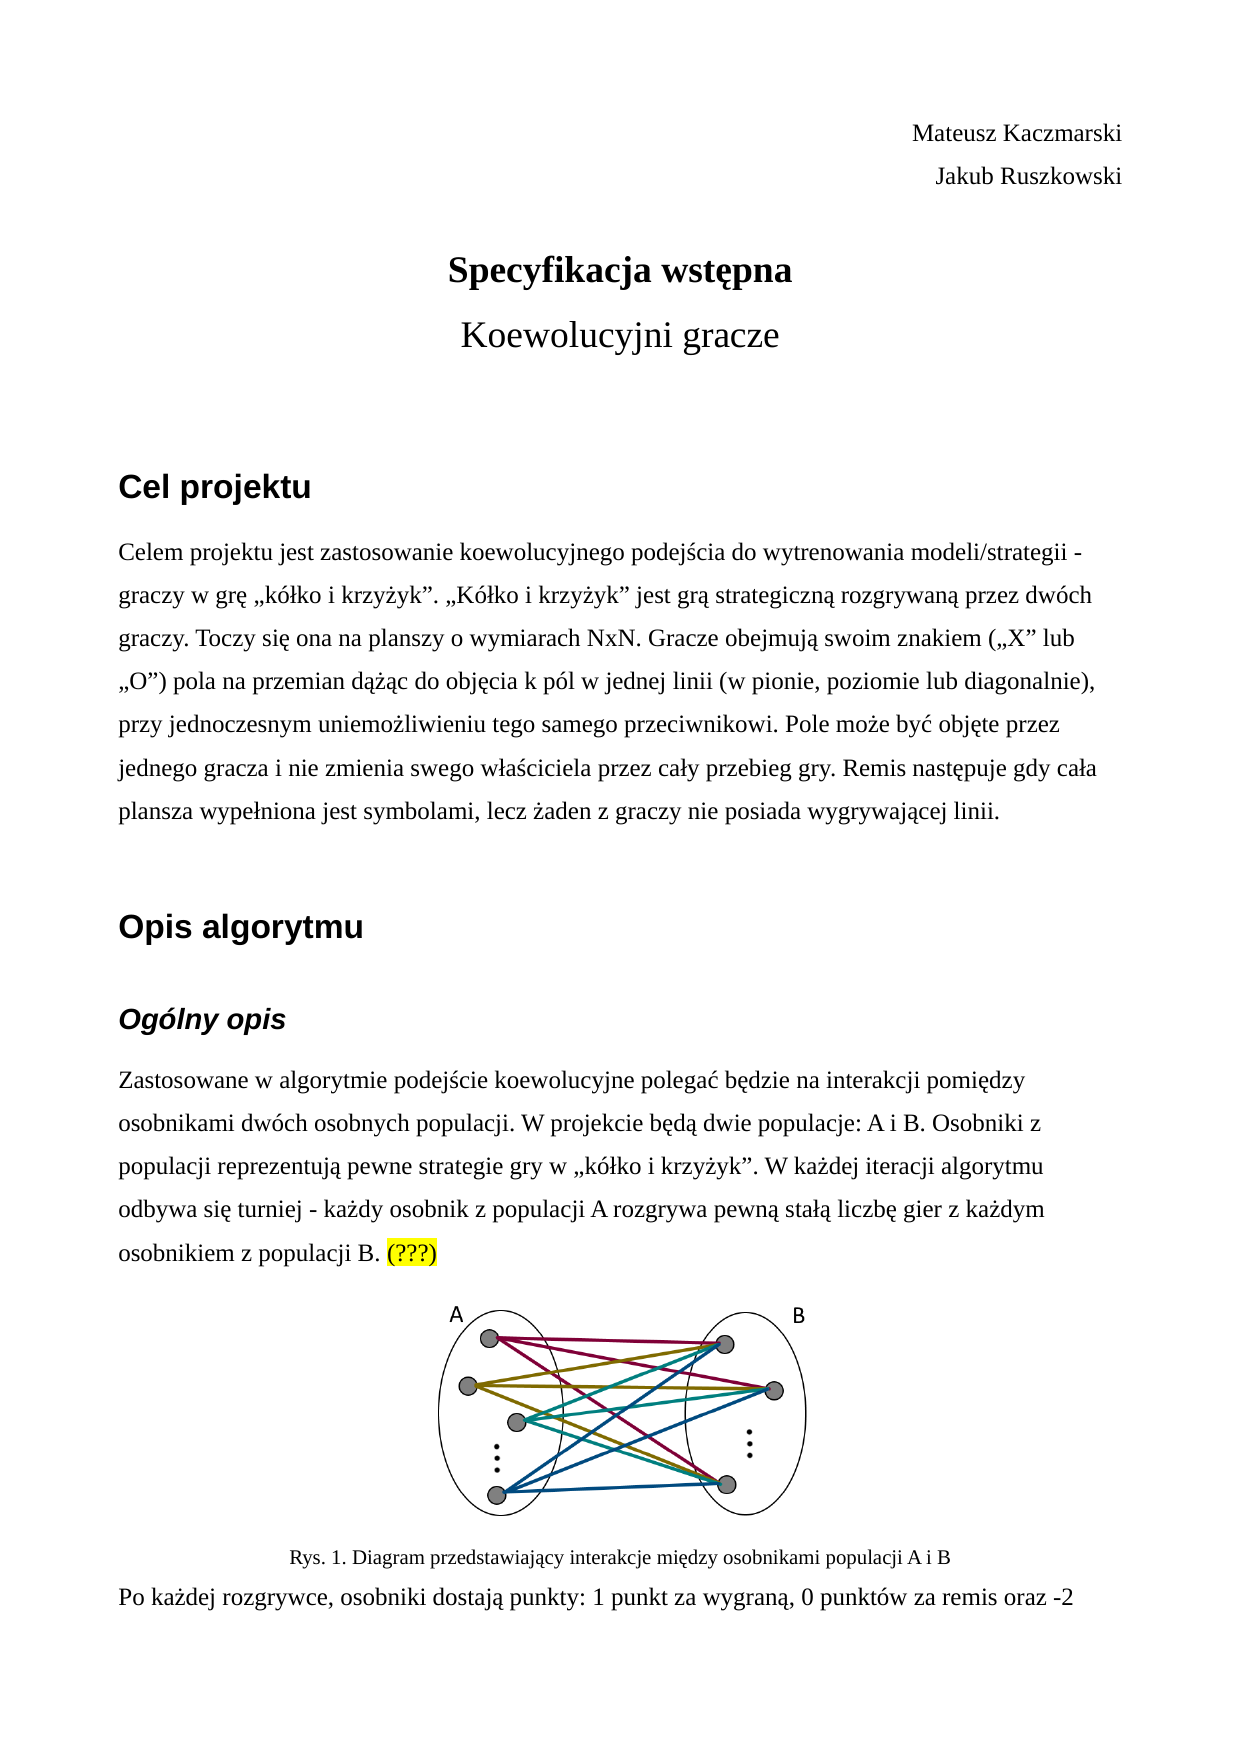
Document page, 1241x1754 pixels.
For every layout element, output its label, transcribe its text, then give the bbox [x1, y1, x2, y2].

text Zastosowane w algorytmie podejście koewolucyjne polegać będzie na interakcji pomiędzy osobnikami dwóch osobnych populacji. W projekcie będą dwie populacje: A i B. Osobniki z populacji reprezentują pewne strategie gry w „kółko i krzyżyk”. W każdej iteracji algorytmu odbywa się turniej - każdy osobnik z populacji A rozgrywa pewną stałą liczbę gier z każdym osobnikiem z populacji B. (???) [118, 1065, 1122, 1266]
text Specyfikacja wstępna [118, 247, 1122, 291]
picture [412, 1293, 828, 1533]
subtitle Ogólny opis [118, 1002, 1122, 1036]
subtitle Opis algorytmu [118, 907, 1122, 946]
text Koewolucyjni gracze [118, 312, 1122, 355]
text Rys. 1. Diagram przedstawiający interakcje między osobnikami populacji A i B [118, 1545, 1122, 1569]
text Jakub Ruszkowski [118, 161, 1122, 190]
text Mateusz Kaczmarski [118, 118, 1122, 147]
subtitle Cel projektu [118, 467, 1122, 505]
text Celem projektu jest zastosowanie koewolucyjnego podejścia do wytrenowania modeli/strategii - graczy w grę „kółko i krzyżyk”. „Kółko i krzyżyk” jest grą strategiczną rozgrywaną przez dwóch graczy. Toczy się ona na planszy o wymiarach NxN. Gracze obejmują swoim znakiem („X” lub „O”) pola na przemian dążąc do objęcia k pól w jednej linii (w pionie, poziomie lub diagonalnie), przy jednoczesnym uniemożliwieniu tego samego przeciwnikowi. Pole może być objęte przez jednego gracza i nie zmienia swego właściciela przez cały przebieg gry. Remis następuje gdy cała plansza wypełniona jest symbolami, lecz żaden z graczy nie posiada wygrywającej linii. [118, 537, 1122, 824]
text Po każdej rozgrywce, osobniki dostają punkty: 1 punkt za wygraną, 0 punktów za remis oraz -2 [118, 1582, 1122, 1610]
